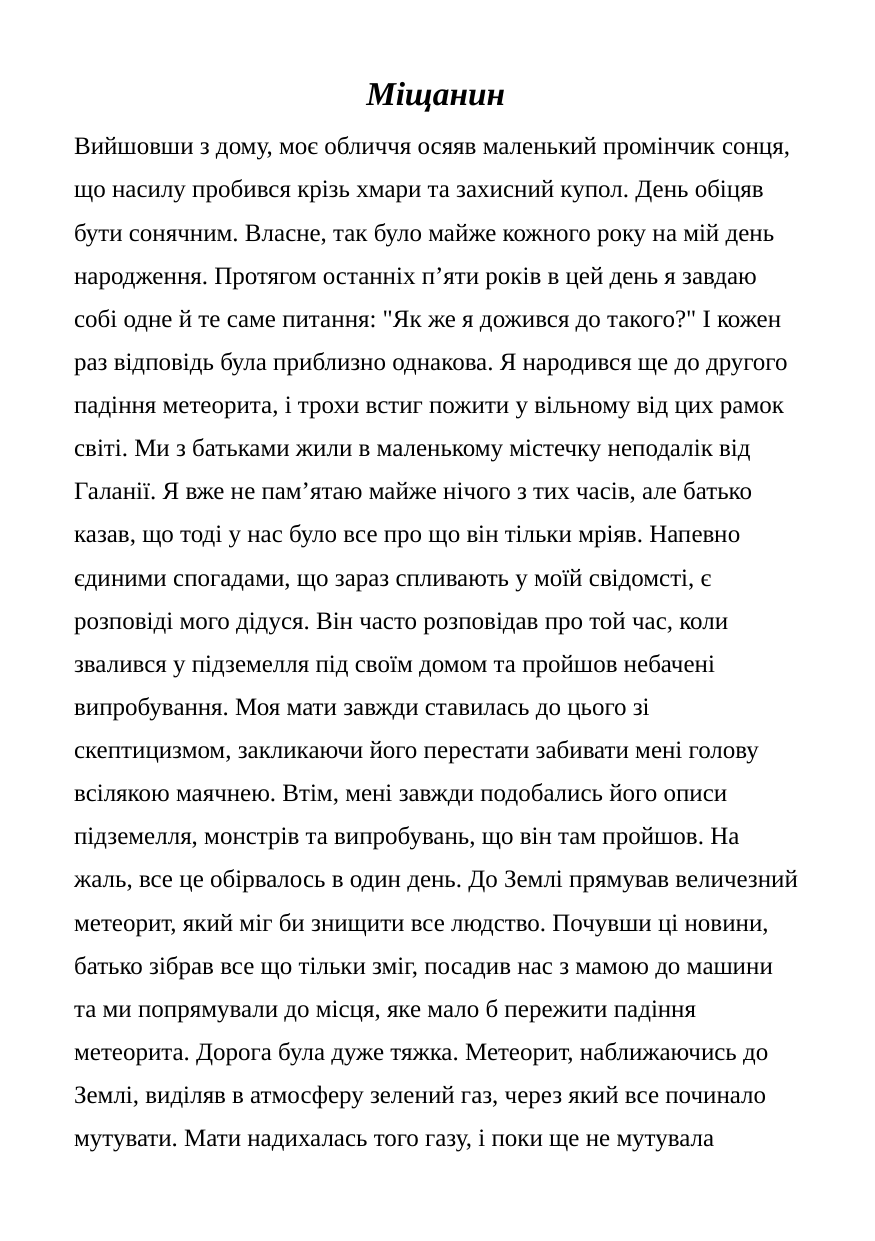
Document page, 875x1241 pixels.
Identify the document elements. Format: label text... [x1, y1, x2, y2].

text Вийшовши з дому, моє обличчя осяяв маленький промінчик сонця, що насилу пробився крізь хмари та захисний купол. День обіцяв бути сонячним. Власне, так було майже кожного року на мій день народження. Протягом останніх п’яти років в цей день я завдаю собі одне й те саме питання: "Як же я дожився до такого?" І кожен раз відповідь була приблизно однакова. Я народився ще до другого падіння метеорита, і трохи встиг пожити у вільному від цих рамок світі. Ми з батьками жили в маленькому містечку неподалік від Галанії. Я вже не пам’ятаю майже нічого з тих часів, але батько казав, що тоді у нас було все про що він тільки мріяв. Напевно єдиними спогадами, що зараз спливають у моїй свідомсті, є розповіді мого дідуся. Він часто розповідав про той час, коли звалився у підземелля під своїм домом та пройшов небачені випробування. Моя мати завжди ставилась до цього зі скептицизмом, закликаючи його перестати забивати мені голову всілякою маячнею. Втім, мені завжди подобались його описи підземелля, монстрів та випробувань, що він там пройшов. На жаль, все це обірвалось в один день. До Землі прямував величезний метеорит, який міг би знищити все людство. Почувши ці новини, батько зібрав все що тільки зміг, посадив нас з мамою до машини та ми попрямували до місця, яке мало б пережити падіння метеорита. Дорога була дуже тяжка. Метеорит, наближаючись до Землі, виділяв в атмосферу зелений газ, через який все починало мутувати. Мати надихалась того газу, і поки ще не мутувала [74, 131, 800, 1152]
text Міщанин [74, 74, 800, 112]
